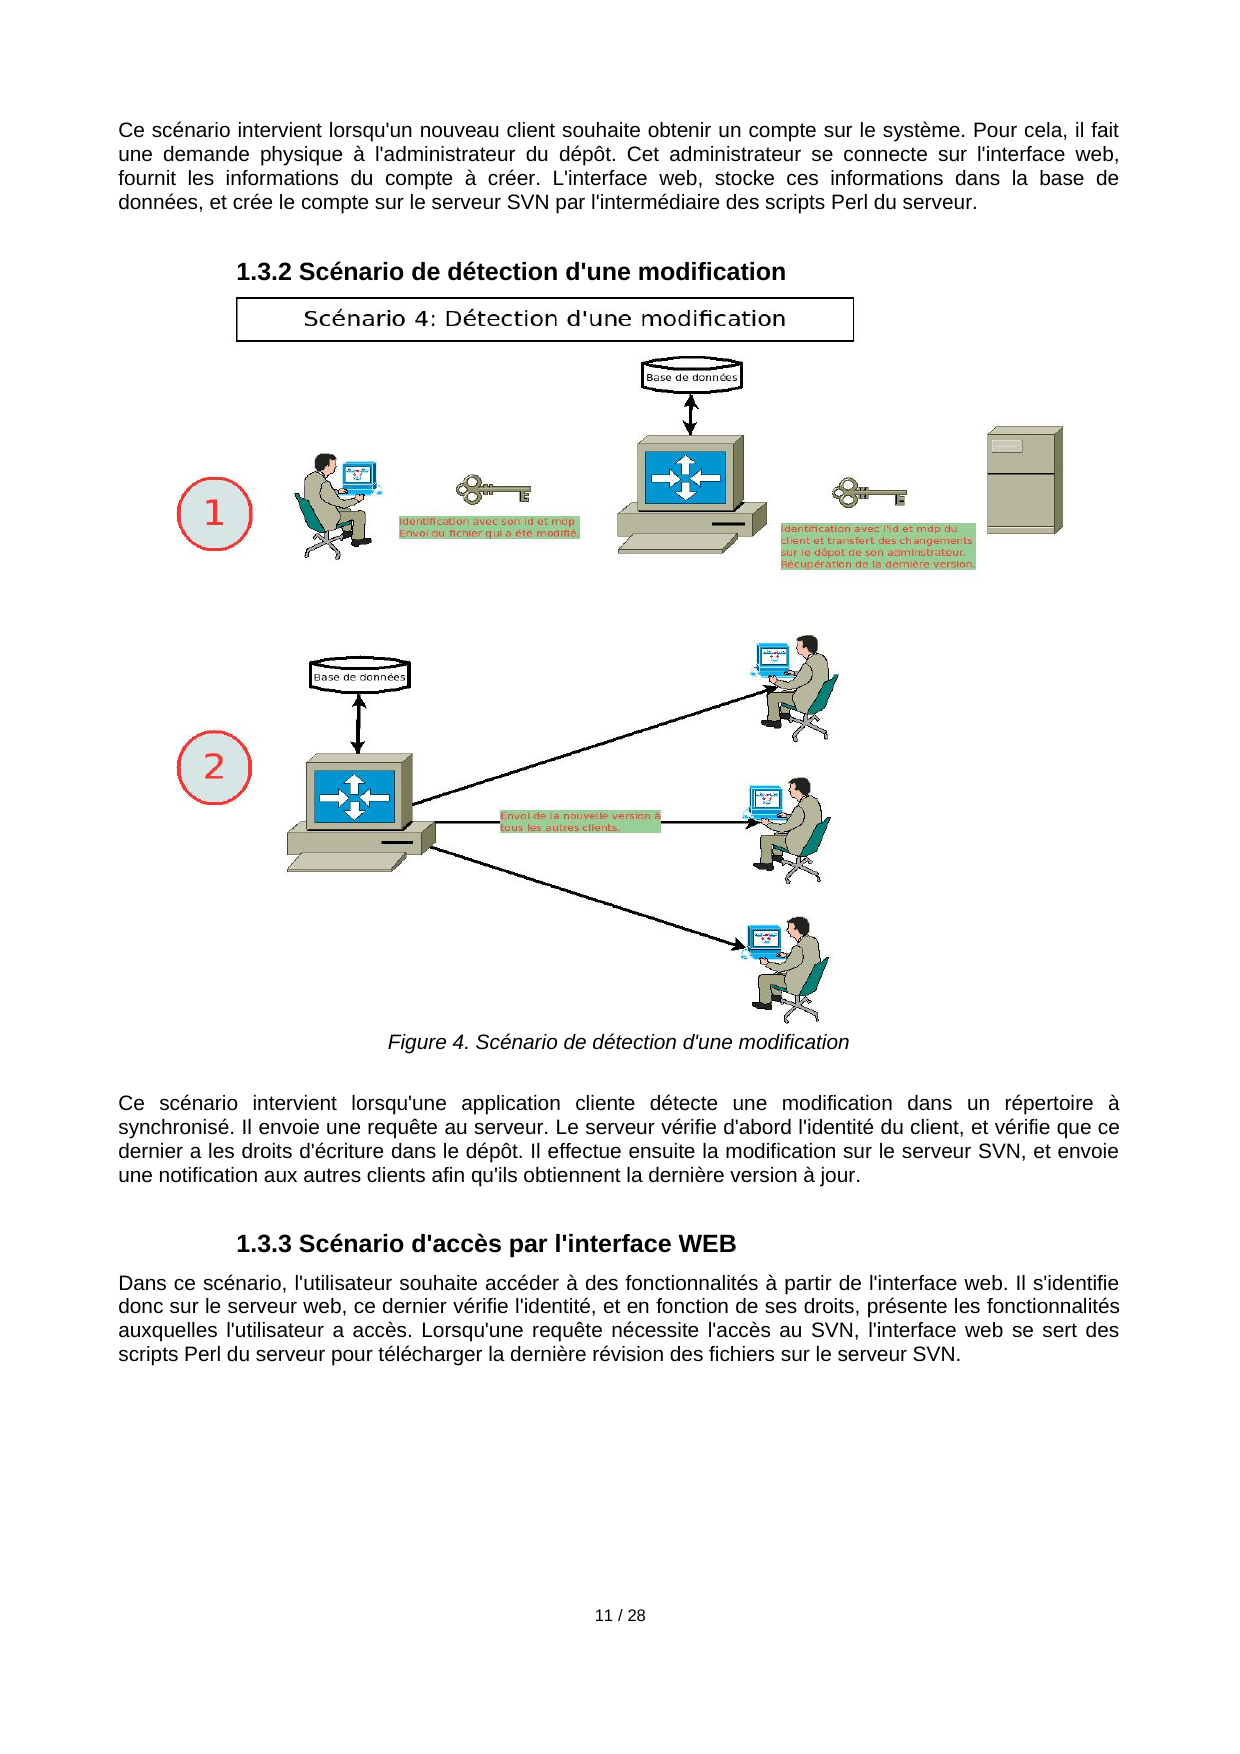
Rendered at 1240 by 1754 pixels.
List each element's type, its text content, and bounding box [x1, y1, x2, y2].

text Ce scénario intervient lorsqu'une application cliente détecte une modification dans un répertoire à synchronisé. Il envoie une requête au serveur. Le serveur vérifie d'abord l'identité du client, et vérifie que ce dernier a les droits d'écriture dans le dépôt. Il effectue ensuite la modification sur le serveur SVN, et envoie une notification aux autres clients afin qu'ils obtiennent la dernière version à jour. [118, 1091, 1121, 1186]
subtitle Scénario d'accès par l'interface WEB [236, 1229, 1121, 1258]
text Figure 4. Scénario de détection d'une modification [118, 1030, 1121, 1054]
picture [176, 297, 1064, 1024]
text Dans ce scénario, l'utilisateur souhaite accéder à des fonctionnalités à partir de l'interface web. Il s'identifie donc sur le serveur web, ce dernier vérifie l'identité, et en fonction de ses droits, présente les fonctionnalités auxquelles l'utilisateur a accès. Lorsqu'une requête nécessite l'accès au SVN, l'interface web se sert des scripts Perl du serveur pour télécharger la dernière révision des fichiers sur le serveur SVN. [118, 1270, 1121, 1366]
text Ce scénario intervient lorsqu'un nouveau client souhaite obtenir un compte sur le système. Pour cela, il fait une demande physique à l'administrateur du dépôt. Cet administrateur se connecte sur l'interface web, fournit les informations du compte à créer. L'interface web, stocke ces informations dans la base de données, et crée le compte sur le serveur SVN par l'intermédiaire des scripts Perl du serveur. [118, 118, 1121, 214]
subtitle Scénario de détection d'une modification [236, 257, 1121, 285]
